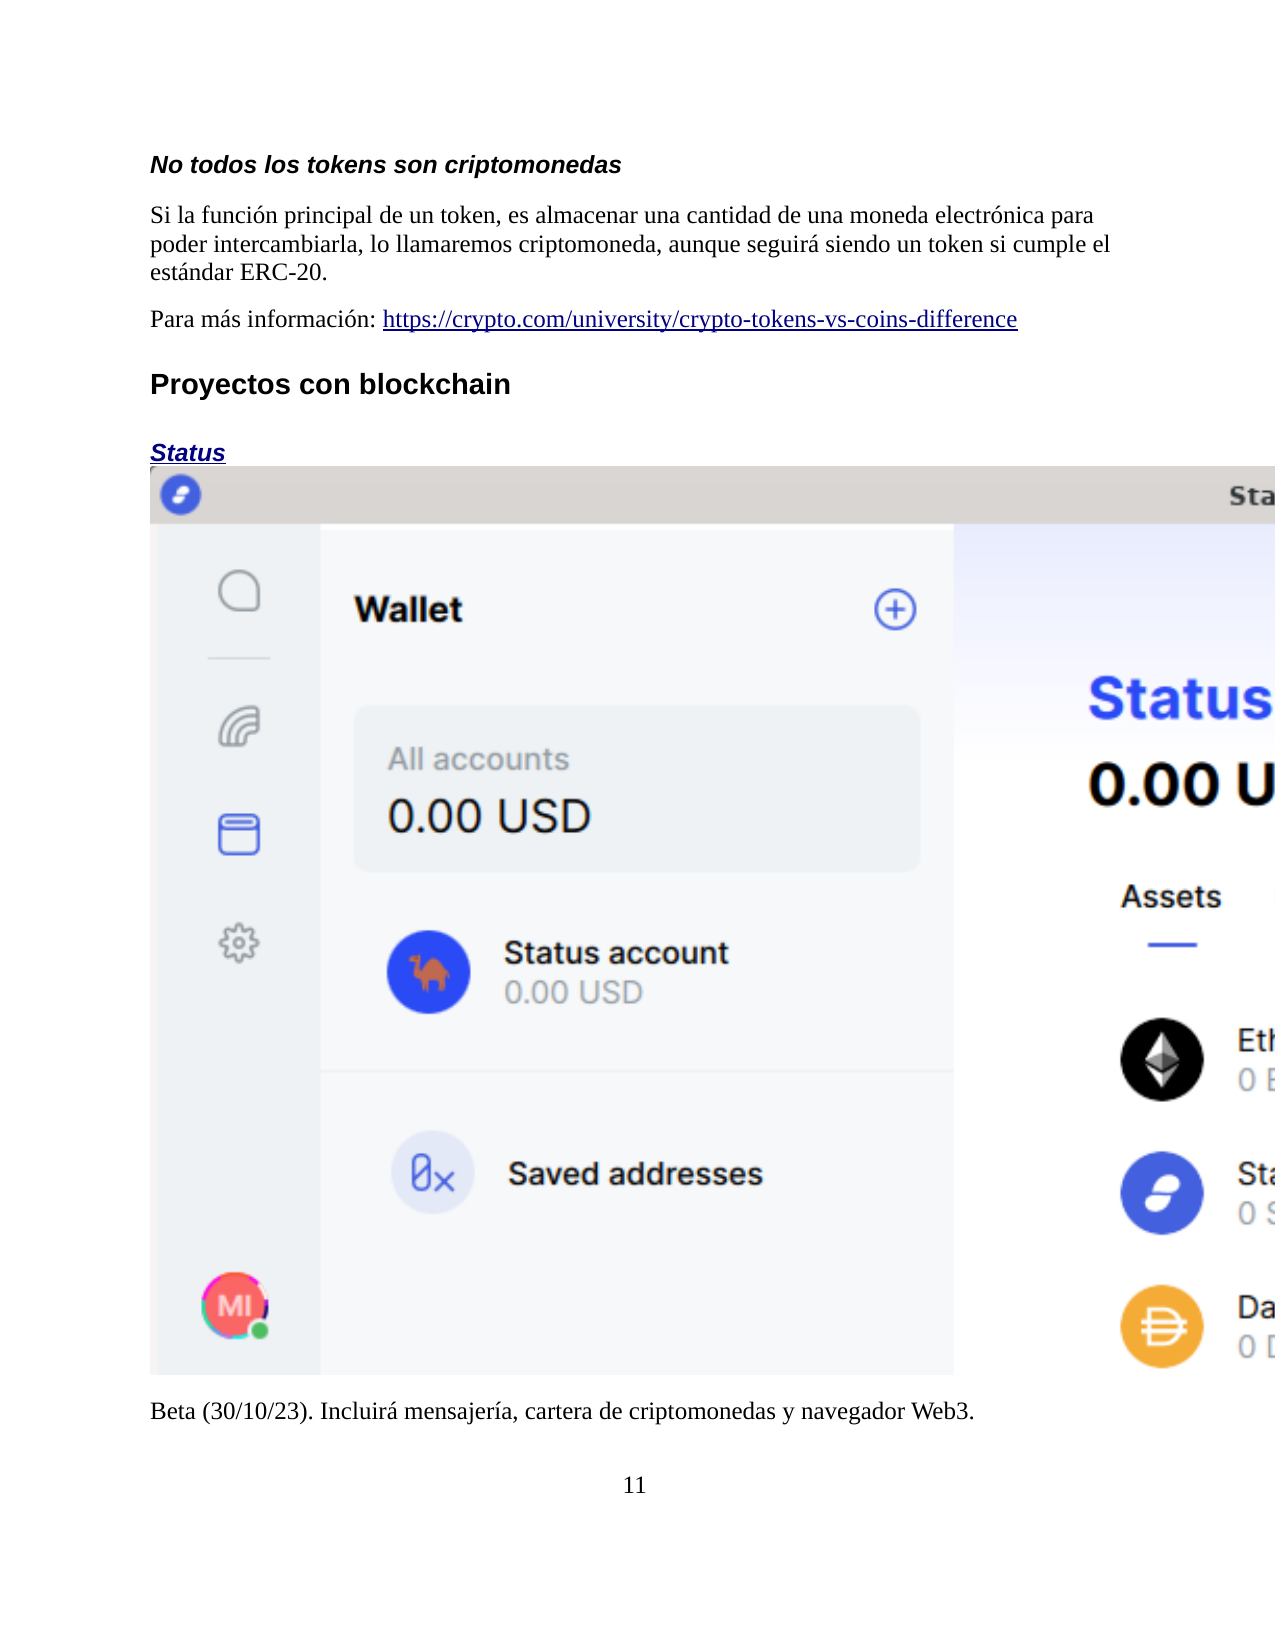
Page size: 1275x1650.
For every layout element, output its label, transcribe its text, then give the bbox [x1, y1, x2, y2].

text Beta (30/10/23). Incluirá mensajería, cartera de criptomonedas y navegador Web3. [150, 1396, 1125, 1425]
picture [150, 466, 1275, 1375]
subtitle Proyectos con blockchain [150, 367, 1125, 400]
text Para más información: https://crypto.com/university/crypto-tokens-vs-coins-difference [150, 304, 1125, 333]
subtitle No todos los tokens son criptomonedas [150, 150, 1125, 178]
subtitle Status [150, 438, 1125, 466]
text Si la función principal de un token, es almacenar una cantidad de una moneda electrónica para poder intercambiarla, lo llamaremos criptomoneda, aunque seguirá siendo un token si cumple el estándar ERC-20. [150, 200, 1125, 286]
